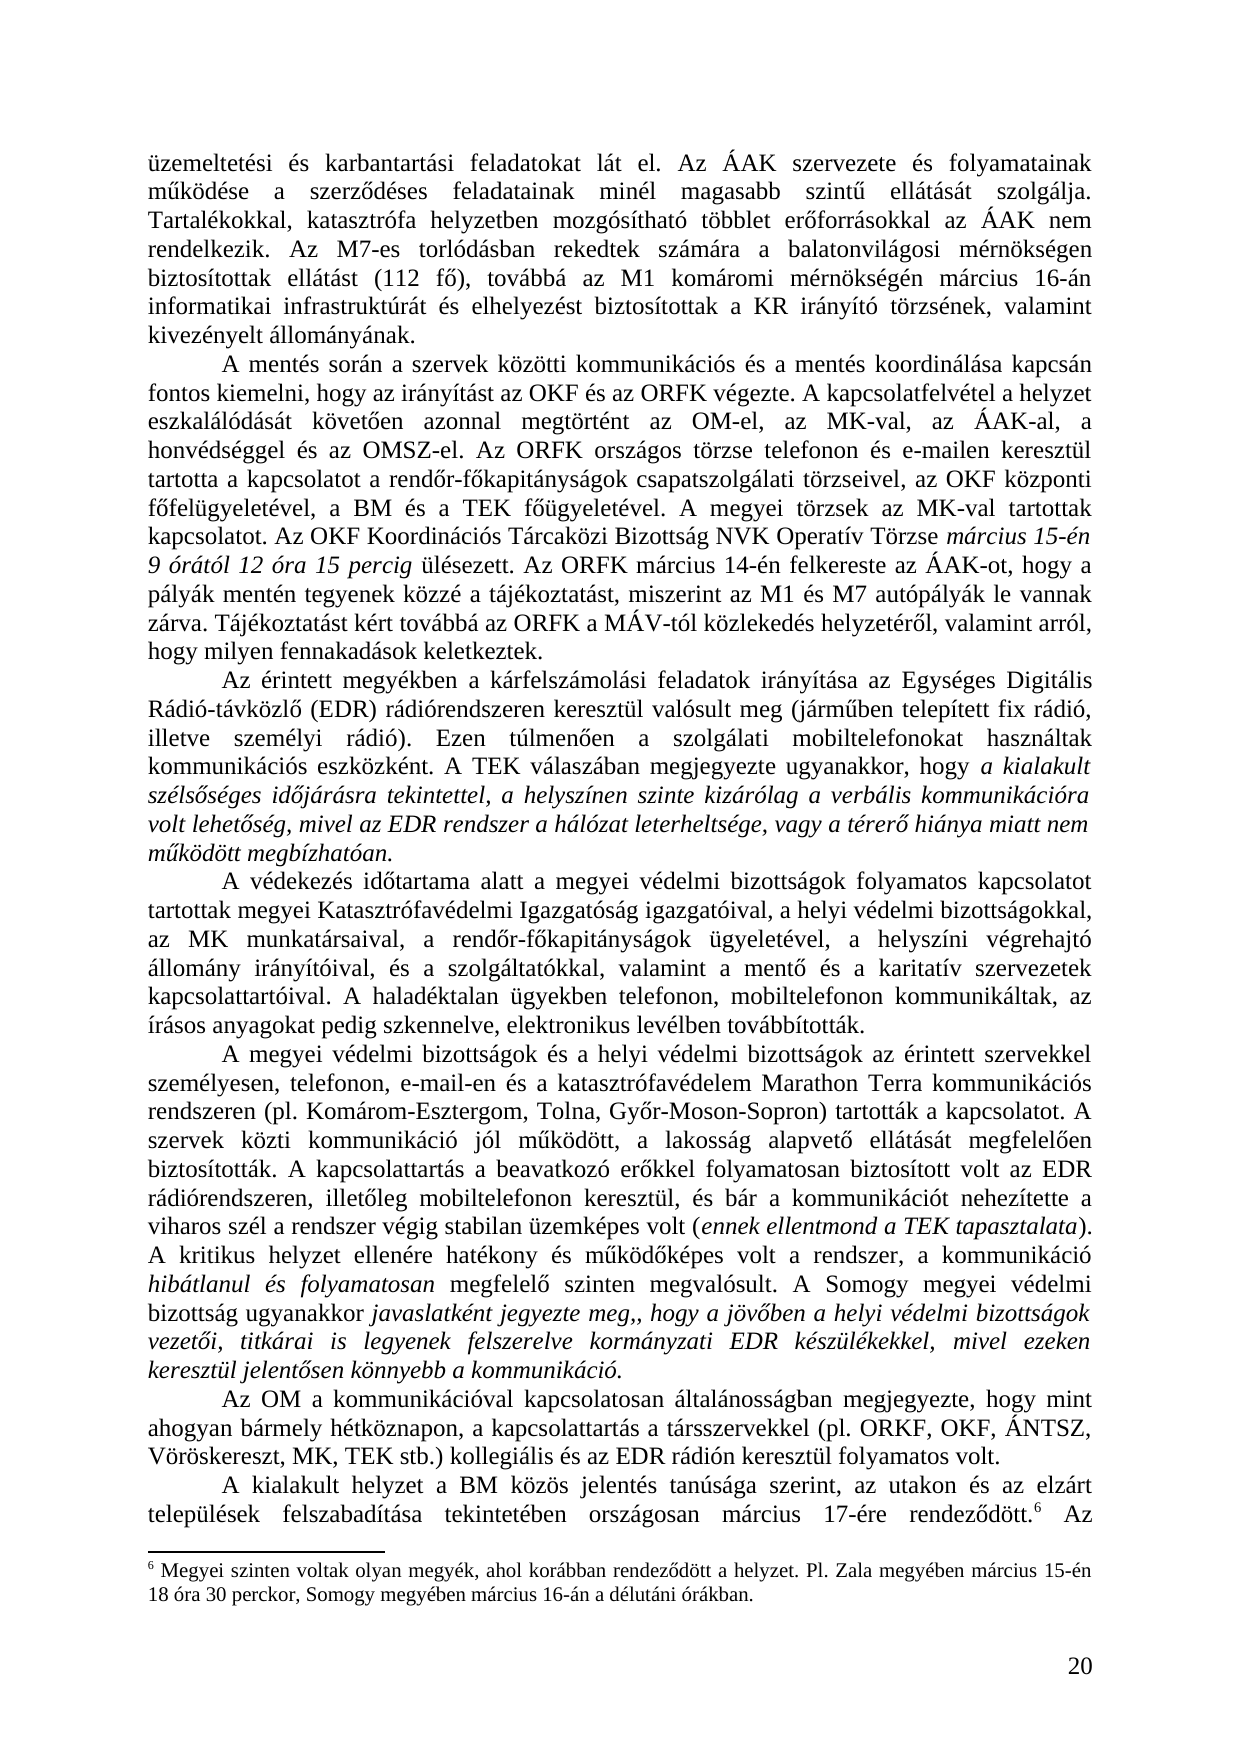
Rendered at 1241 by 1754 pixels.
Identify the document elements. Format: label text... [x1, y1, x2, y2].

text A kialakult helyzet a BM közös jelentés tanúsága szerint, az utakon és az elzárt települések felszabadítása tekintetében országosan március 17-ére rendeződött. Az áramellátási zavarok teljes körű elhárítására, és az üzemszerű működés helyreállítására azonban csak március 24-én 15 órára került sor. [148, 1470, 1093, 1528]
text A mentés során a szervek közötti kommunikációs és a mentés koordinálása kapcsán fontos kiemelni, hogy az irányítást az OKF és az ORFK végezte. A kapcsolatfelvétel a helyzet eszkalálódását követően azonnal megtörtént az OM-el, az MK-val, az ÁAK-al, a honvédséggel és az OMSZ-el. Az ORFK országos törzse telefonon és e-mailen keresztül tartotta a kapcsolatot a rendőr-főkapitányságok csapatszolgálati törzseivel, az OKF központi főfelügyeletével, a BM és a TEK főügyeletével. A megyei törzsek az MK-val tartottak kapcsolatot. Az OKF Koordinációs Tárcaközi Bizottság NVK Operatív Törzse március 15-én 9 órától 12 óra 15 percig ülésezett. Az ORFK március 14-én felkereste az ÁAK-ot, hogy a pályák mentén tegyenek közzé a tájékoztatást, miszerint az M1 és M7 autópályák le vannak zárva. Tájékoztatást kért továbbá az ORFK a MÁV-tól közlekedés helyzetéről, valamint arról, hogy milyen fennakadások keletkeztek. [148, 349, 1093, 665]
text A megyei védelmi bizottságok és a helyi védelmi bizottságok az érintett szervekkel személyesen, telefonon, e-mail-en és a katasztrófavédelem Marathon Terra kommunikációs rendszeren (pl. Komárom-Esztergom, Tolna, Győr-Moson-Sopron) tartották a kapcsolatot. A szervek közti kommunikáció jól működött, a lakosság alapvető ellátását megfelelően biztosították. A kapcsolattartás a beavatkozó erőkkel folyamatosan biztosított volt az EDR rádiórendszeren, illetőleg mobiltelefonon keresztül, és bár a kommunikációt nehezítette a viharos szél a rendszer végig stabilan üzemképes volt (ennek ellentmond a TEK tapasztalata). A kritikus helyzet ellenére hatékony és működőképes volt a rendszer, a kommunikáció hibátlanul és folyamatosan megfelelő szinten megvalósult. A Somogy megyei védelmi bizottság ugyanakkor javaslatként jegyezte meg,, hogy a jövőben a helyi védelmi bizottságok vezetői, titkárai is legyenek felszerelve kormányzati EDR készülékekkel, mivel ezeken keresztül jelentősen könnyebb a kommunikáció. [148, 1039, 1093, 1384]
text Az OM a kommunikációval kapcsolatosan általánosságban megjegyezte, hogy mint ahogyan bármely hétköznapon, a kapcsolattartás a társszervekkel (pl. ORKF, OKF, ÁNTSZ, Vöröskereszt, MK, TEK stb.) kollegiális és az EDR rádión keresztül folyamatos volt. [148, 1384, 1093, 1470]
text Megyei szinten voltak olyan megyék, ahol korábban rendeződött a helyzet. Pl. Zala megyében március 15-én 18 óra 30 perckor, Somogy megyében március 16-án a délutáni órákban. [148, 1558, 1093, 1606]
text Az érintett megyékben a kárfelszámolási feladatok irányítása az Egységes Digitális Rádió-távközlő (EDR) rádiórendszeren keresztül valósult meg (járműben telepített fix rádió, illetve személyi rádió). Ezen túlmenően a szolgálati mobiltelefonokat használtak kommunikációs eszközként. A TEK válaszában megjegyezte ugyanakkor, hogy a kialakult szélsőséges időjárásra tekintettel, a helyszínen szinte kizárólag a verbális kommunikációra volt lehetőség, mivel az EDR rendszer a hálózat leterheltsége, vagy a térerő hiánya miatt nem működött megbízhatóan. [148, 665, 1093, 866]
text üzemeltetési és karbantartási feladatokat lát el. Az ÁAK szervezete és folyamatainak működése a szerződéses feladatainak minél magasabb szintű ellátását szolgálja. Tartalékokkal, katasztrófa helyzetben mozgósítható többlet erőforrásokkal az ÁAK nem rendelkezik. Az M7-es torlódásban rekedtek számára a balatonvilágosi mérnökségen biztosítottak ellátást (112 fő), továbbá az M1 komáromi mérnökségén március 16-án informatikai infrastruktúrát és elhelyezést biztosítottak a KR irányító törzsének, valamint kivezényelt állományának. [148, 148, 1093, 349]
text A védekezés időtartama alatt a megyei védelmi bizottságok folyamatos kapcsolatot tartottak megyei Katasztrófavédelmi Igazgatóság igazgatóival, a helyi védelmi bizottságokkal, az MK munkatársaival, a rendőr-főkapitányságok ügyeletével, a helyszíni végrehajtó állomány irányítóival, és a szolgáltatókkal, valamint a mentő és a karitatív szervezetek kapcsolattartóival. A haladéktalan ügyekben telefonon, mobiltelefonon kommunikáltak, az írásos anyagokat pedig szkennelve, elektronikus levélben továbbították. [148, 866, 1093, 1039]
